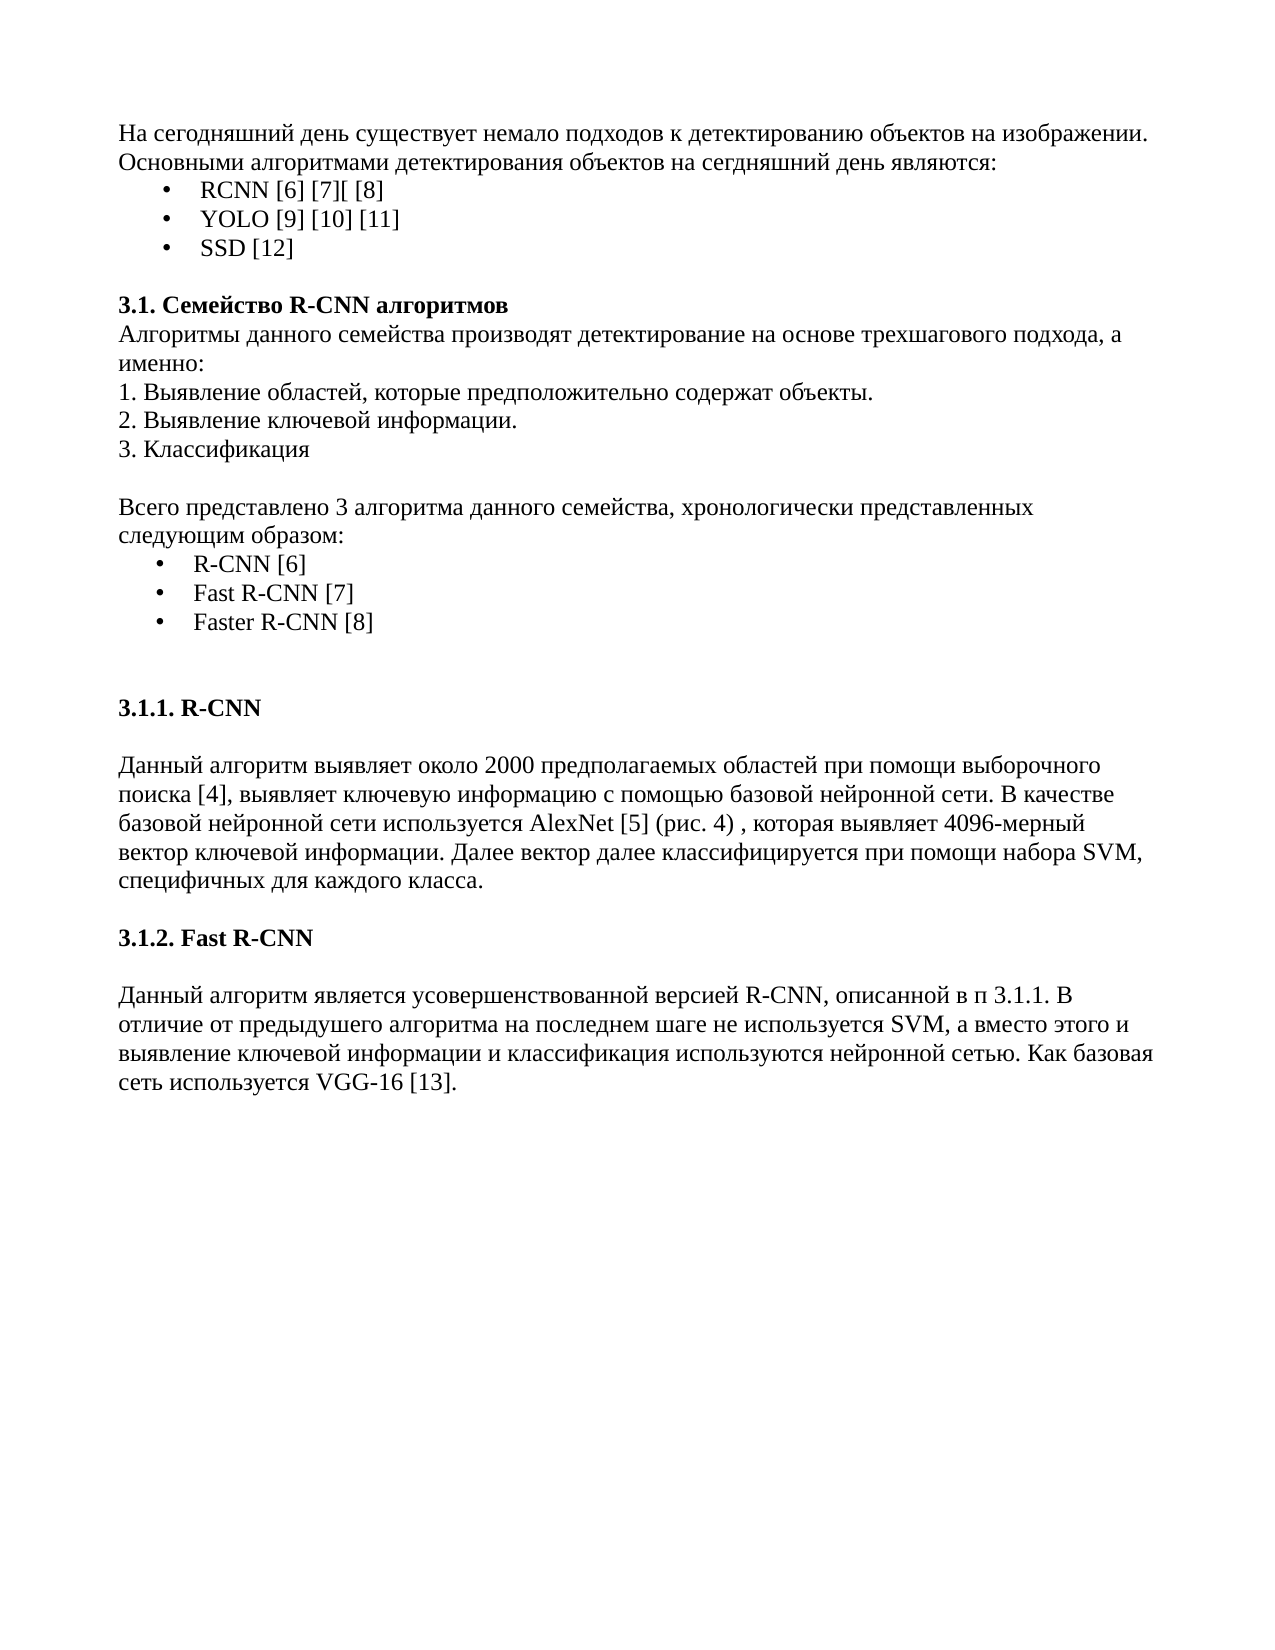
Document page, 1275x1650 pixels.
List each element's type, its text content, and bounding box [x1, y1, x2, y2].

text 3. Классификация [118, 434, 1157, 463]
text Данный алгоритм является усовершенствованной версией R-CNN, описанной в п 3.1.1. В отличие от предыдушего алгоритма на последнем шаге не используется SVM, а вместо этого и выявление ключевой информации и классификация используются нейронной сетью. Как базовая сеть используется VGG-16 [13]. [118, 981, 1157, 1096]
text Данный алгоритм выявляет около 2000 предполагаемых областей при помощи выборочного поиска [4], выявляет ключевую информацию с помощью базовой нейронной сети. В качестве базовой нейронной сети используется AlexNet [5] (рис. 4) , которая выявляет 4096-мерный вектор ключевой информации. Далее вектор далее классифицируется при помощи набора SVM, специфичных для каждого класса. [118, 751, 1157, 894]
text Алгоритмы данного семейства производят детектирование на основе трехшагового подхода, а именно: [118, 319, 1157, 377]
list Fast R-CNN [7] [156, 578, 1157, 607]
text На сегодняшний день существует немало подходов к детектированию объектов на изображении. Основными алгоритмами детектирования объектов на сегдняшний день являются: [118, 118, 1157, 176]
text 3.1. Семейство R-CNN алгоритмов [118, 291, 1157, 319]
list RCNN [6] [7][ [8] [162, 176, 1157, 204]
text Всего представлено 3 алгоритма данного семейства, хронологически представленных следующим образом: [118, 492, 1157, 549]
text 2. Выявление ключевой информации. [118, 406, 1157, 434]
list YOLO [9] [10] [11] [162, 204, 1157, 233]
text 3.1.2. Fast R-CNN [118, 923, 1157, 952]
text 1. Выявление областей, которые предположительно содержат объекты. [118, 377, 1157, 406]
list R-CNN [6] [156, 549, 1157, 578]
text 3.1.1. R-CNN [118, 693, 1157, 722]
list SSD [12] [162, 233, 1157, 262]
list Faster R-CNN [8] [156, 607, 1157, 636]
